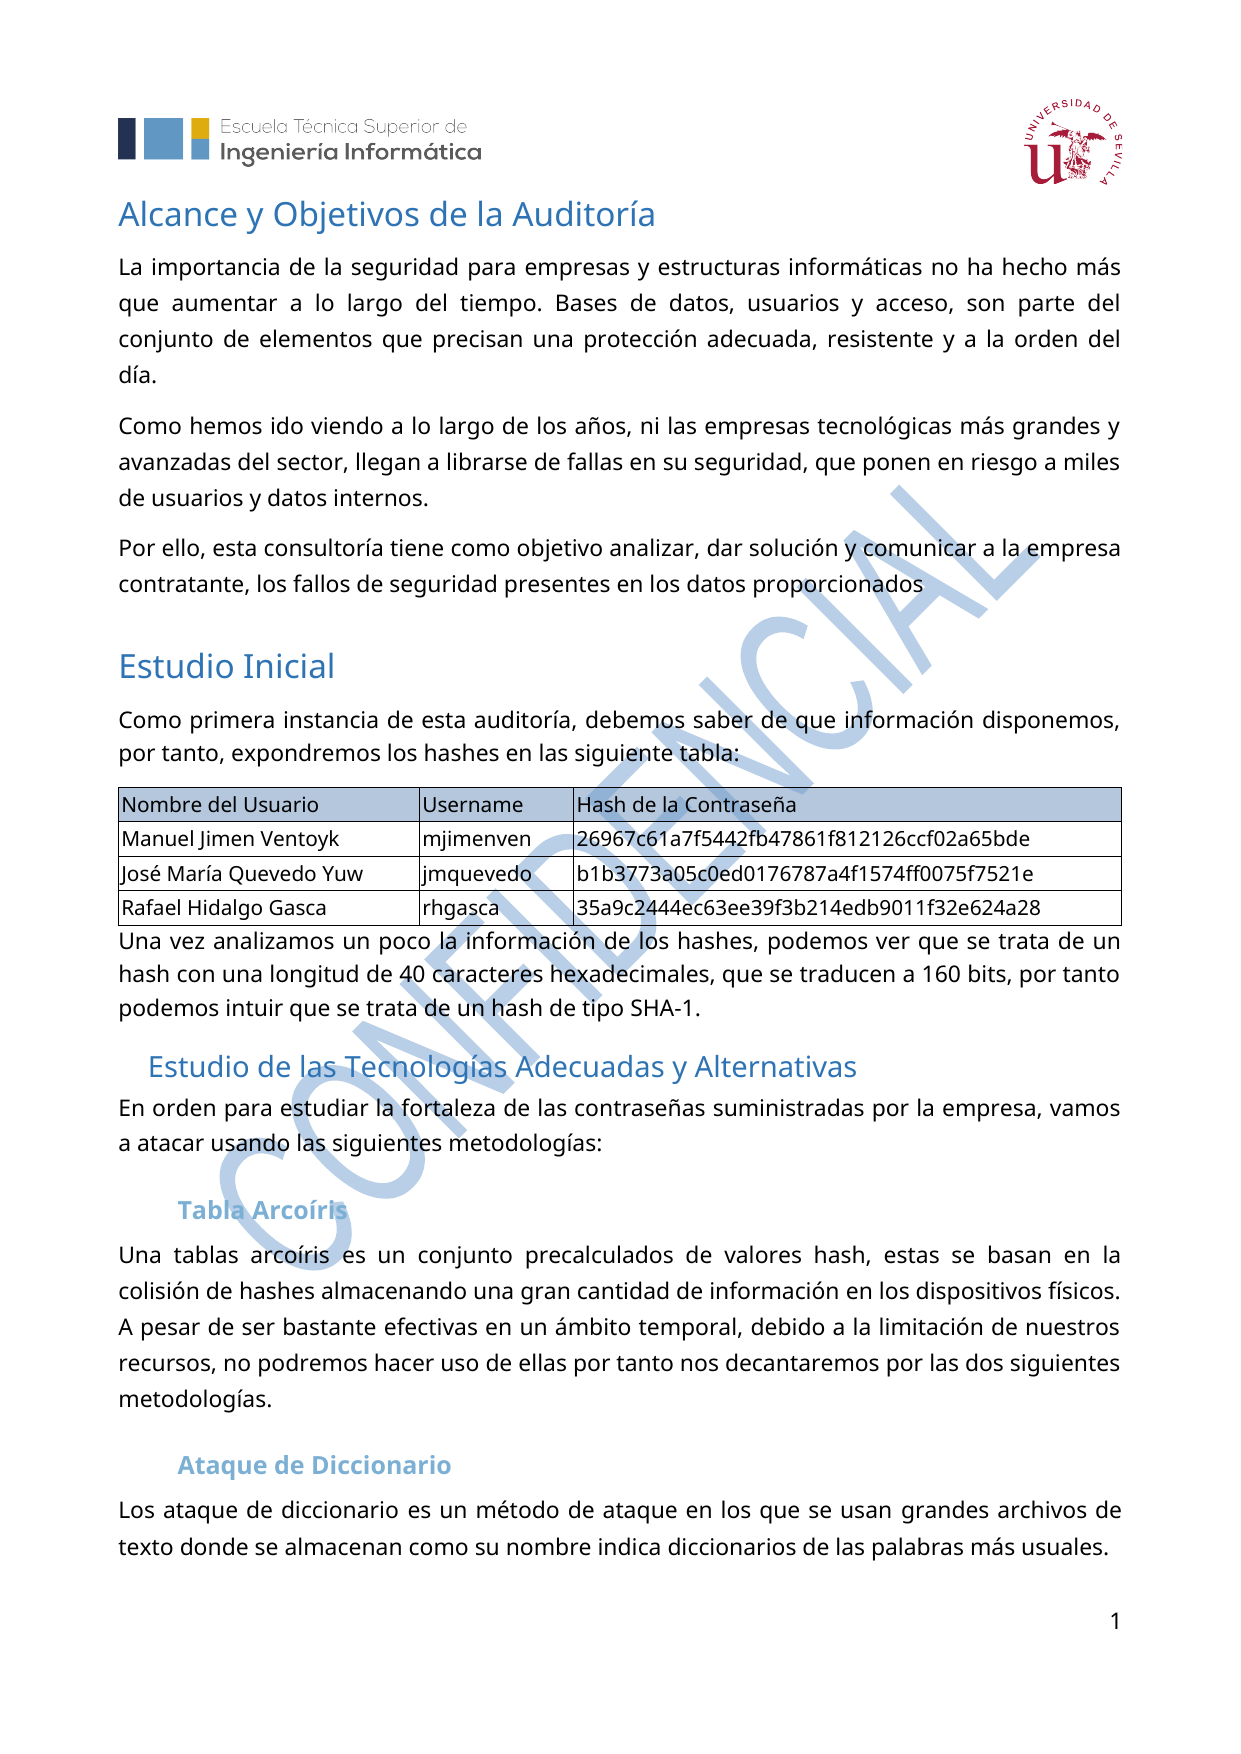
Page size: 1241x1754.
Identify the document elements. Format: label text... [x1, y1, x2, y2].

table_cell b1b3773a05c0ed0176787a4f1574ff0075f7521e [574, 857, 628, 890]
text En orden para estudiar la fortaleza de las contraseñas suministradas por la empresa, vamos a atacar usando las siguientes metodologías: [118, 1091, 316, 1159]
text Como primera instancia de esta auditoría, debemos saber de que información disponemos, por tanto, expondremos los hashes en las siguiente tabla: [118, 703, 781, 768]
text Una vez analizamos un poco la información de los hashes, podemos ver que se trata de un hash con una longitud de 40 caracteres hexadecimales, que se traducen a 160 bits, por tanto podemos intuir que se trata de un hash de tipo SHA-1. [447, 926, 1122, 1023]
text Una vez analizamos un poco la información de los hashes, podemos ver que se trata de un hash con una longitud de 40 caracteres hexadecimales, que se traducen a 160 bits, por tanto podemos intuir que se trata de un hash de tipo SHA-1. [118, 926, 486, 1023]
table_cell b1b3773a05c0ed0176787a4f1574ff0075f7521e [618, 857, 675, 890]
table_cell mjimenven [420, 822, 573, 856]
table_cell [535, 857, 573, 890]
picture [1024, 99, 1123, 185]
table_header Hash de la Contraseña [608, 788, 739, 821]
table_cell b1b3773a05c0ed0176787a4f1574ff0075f7521e [709, 857, 1121, 890]
subtitle Tabla Arcoíris [238, 1192, 1122, 1227]
text En orden para estudiar la fortaleza de las contraseñas suministradas por la empresa, vamos a atacar usando las siguientes metodologías: [387, 1091, 1122, 1159]
table_cell Manuel Jimen Ventoyk [119, 822, 419, 856]
subtitle Estudio de las Tecnologías Adecuadas y Alternativas [148, 1046, 405, 1086]
picture [118, 118, 481, 167]
table_cell rhgasca [420, 891, 511, 924]
subtitle [757, 643, 897, 689]
text En orden para estudiar la fortaleza de las contraseñas suministradas por la empresa, vamos a atacar usando las siguientes metodologías: [307, 1091, 410, 1159]
table_cell 35a9c2444ec63ee39f3b214edb9011f32e624a28 [574, 891, 640, 924]
table_cell [500, 891, 564, 924]
text Por ello, esta consultoría tiene como objetivo analizar, dar solución y comunicar a la empresa contratante, los fallos de seguridad presentes en los datos proporcionados [860, 532, 993, 599]
text Los ataque de diccionario es un método de ataque en los que se usan grandes archivos de texto donde se almacenan como su nombre indica diccionarios de las palabras más usuales. [118, 1494, 1122, 1562]
table_cell 26967c61a7f5442fb47861f812126ccf02a65bde [574, 822, 641, 856]
text Una tablas arcoíris es un conjunto precalculados de valores hash, estas se basan en la colisión de hashes almacenando una gran cantidad de información en los dispositivos físicos. A pesar de ser bastante efectivas en un ámbito temporal, debido a la limitación de nuestros recursos, no podremos hacer uso de ellas por tanto nos decantaremos por las dos siguientes metodologías. [118, 1239, 1122, 1414]
table_header Hash de la Contraseña [725, 788, 1121, 821]
table_header Nombre del Usuario [119, 788, 419, 821]
text Por ello, esta consultoría tiene como objetivo analizar, dar solución y comunicar a la empresa contratante, los fallos de seguridad presentes en los datos proporcionados [948, 532, 1122, 599]
table_cell 26967c61a7f5442fb47861f812126ccf02a65bde [653, 822, 1121, 856]
table_header Hash de la Contraseña [574, 788, 606, 821]
subtitle Estudio de las Tecnologías Adecuadas y Alternativas [480, 1046, 1122, 1086]
table_cell 35a9c2444ec63ee39f3b214edb9011f32e624a28 [647, 891, 1121, 924]
text Como primera instancia de esta auditoría, debemos saber de que información disponemos, por tanto, expondremos los hashes en las siguiente tabla: [735, 703, 1122, 768]
text Por ello, esta consultoría tiene como objetivo analizar, dar solución y comunicar a la empresa contratante, los fallos de seguridad presentes en los datos proporcionados [118, 532, 877, 599]
table_cell jmquevedo [420, 857, 530, 890]
text Como hemos ido viendo a lo largo de los años, ni las empresas tecnológicas más grandes y avanzadas del sector, llegan a librarse de fallas en su seguridad, que ponen en riesgo a miles de usuarios y datos internos. [118, 409, 1122, 513]
table_cell José María Quevedo Yuw [119, 857, 419, 890]
subtitle Ataque de Diccionario [177, 1448, 1122, 1482]
text La importancia de la seguridad para empresas y estructuras informáticas no ha hecho más que aumentar a lo largo del tiempo. Bases de datos, usuarios y acceso, son parte del conjunto de elementos que precisan una protección adecuada, resistente y a la orden del día. [118, 251, 1122, 390]
table_cell b1b3773a05c0ed0176787a4f1574ff0075f7521e [663, 857, 715, 883]
table_cell Rafael Hidalgo Gasca [119, 891, 419, 924]
subtitle Estudio Inicial [118, 643, 750, 689]
table_cell [553, 891, 573, 911]
subtitle Tabla Arcoíris [177, 1192, 242, 1227]
subtitle Estudio de las Tecnologías Adecuadas y Alternativas [384, 1046, 482, 1086]
table_header Username [420, 788, 573, 821]
subtitle Alcance y Objetivos de la Auditoría [118, 191, 1122, 236]
subtitle Estudio de las Tecnologías Adecuadas y Alternativas [426, 1046, 482, 1069]
subtitle [873, 643, 1122, 689]
